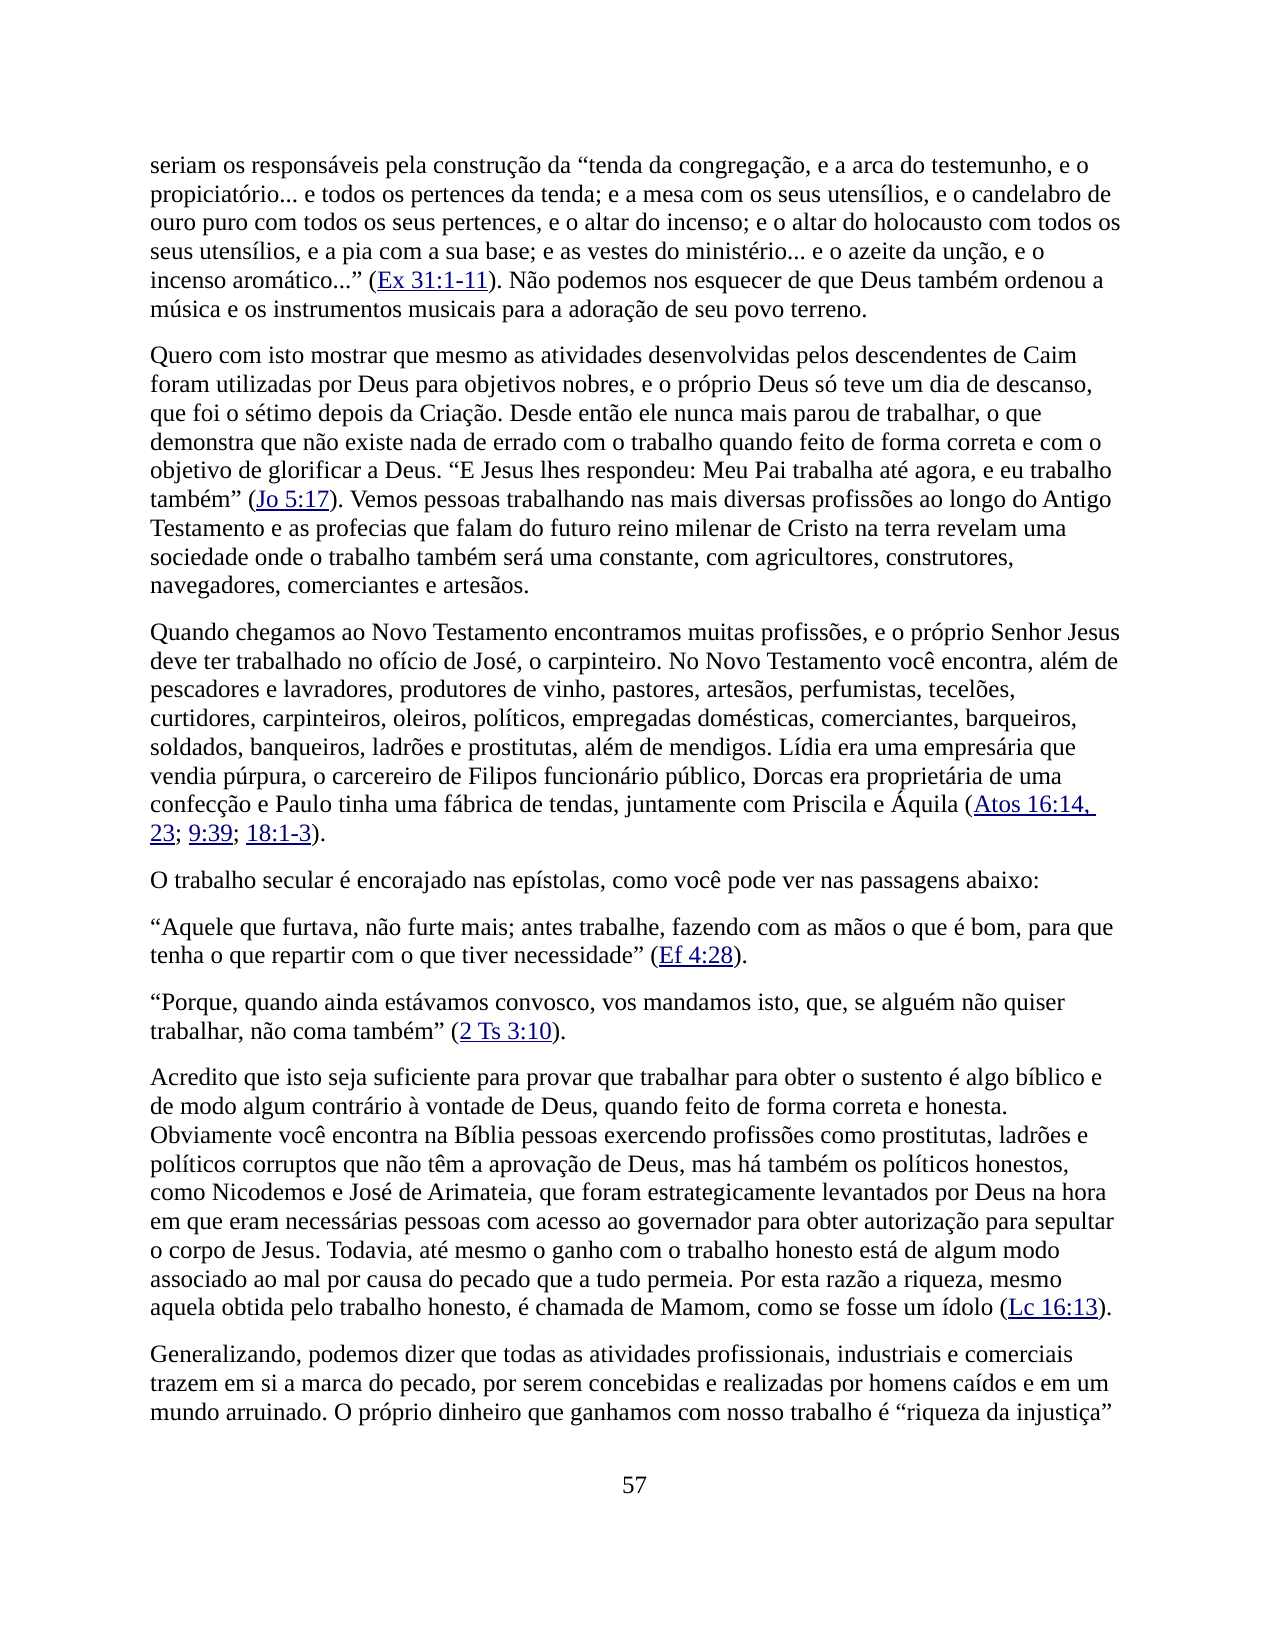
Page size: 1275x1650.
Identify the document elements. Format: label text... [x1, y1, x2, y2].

text Quando chegamos ao Novo Testamento encontramos muitas profissões, e o próprio Senhor Jesus deve ter trabalhado no ofício de José, o carpinteiro. No Novo Testamento você encontra, além de pescadores e lavradores, produtores de vinho, pastores, artesãos, perfumistas, tecelões, curtidores, carpinteiros, oleiros, políticos, empregadas domésticas, comerciantes, barqueiros, soldados, banqueiros, ladrões e prostitutas, além de mendigos. Lídia era uma empresária que vendia púrpura, o carcereiro de Filipos funcionário público, Dorcas era proprietária de uma confecção e Paulo tinha uma fábrica de tendas, juntamente com Priscila e Áquila (Atos 16:14, 23; 9:39; 18:1-3). [150, 617, 1125, 847]
text seriam os responsáveis pela construção da “tenda da congregação, e a arca do testemunho, e o propiciatório... e todos os pertences da tenda; e a mesa com os seus utensílios, e o candelabro de ouro puro com todos os seus pertences, e o altar do incenso; e o altar do holocausto com todos os seus utensílios, e a pia com a sua base; e as vestes do ministério... e o azeite da unção, e o incenso aromático...” (Ex 31:1-11). Não podemos nos esquecer de que Deus também ordenou a música e os instrumentos musicais para a adoração de seu povo terreno. [150, 150, 1125, 322]
text “Aquele que furtava, não furte mais; antes trabalhe, fazendo com as mãos o que é bom, para que tenha o que repartir com o que tiver necessidade” (Ef 4:28). [150, 912, 1125, 969]
text Generalizando, podemos dizer que todas as atividades profissionais, industriais e comerciais trazem em si a marca do pecado, por serem concebidas e realizadas por homens caídos e em um mundo arruinado. O próprio dinheiro que ganhamos com nosso trabalho é “riqueza da injustiça” [150, 1339, 1125, 1425]
text Acredito que isto seja suficiente para provar que trabalhar para obter o sustento é algo bíblico e de modo algum contrário à vontade de Deus, quando feito de forma correta e honesta. Obviamente você encontra na Bíblia pessoas exercendo profissões como prostitutas, ladrões e políticos corruptos que não têm a aprovação de Deus, mas há também os políticos honestos, como Nicodemos e José de Arimateia, que foram estrategicamente levantados por Deus na hora em que eram necessárias pessoas com acesso ao governador para obter autorização para sepultar o corpo de Jesus. Todavia, até mesmo o ganho com o trabalho honesto está de algum modo associado ao mal por causa do pecado que a tudo permeia. Por esta razão a riqueza, mesmo aquela obtida pelo trabalho honesto, é chamada de Mamom, como se fosse um ídolo (Lc 16:13). [150, 1062, 1125, 1321]
text Quero com isto mostrar que mesmo as atividades desenvolvidas pelos descendentes de Caim foram utilizadas por Deus para objetivos nobres, e o próprio Deus só teve um dia de descanso, que foi o sétimo depois da Criação. Desde então ele nunca mais parou de trabalhar, o que demonstra que não existe nada de errado com o trabalho quando feito de forma correta e com o objetivo de glorificar a Deus. “E Jesus lhes respondeu: Meu Pai trabalha até agora, e eu trabalho também” (Jo 5:17). Vemos pessoas trabalhando nas mais diversas profissões ao longo do Antigo Testamento e as profecias que falam do futuro reino milenar de Cristo na terra revelam uma sociedade onde o trabalho também será uma constante, com agricultores, construtores, navegadores, comerciantes e artesãos. [150, 340, 1125, 599]
text O trabalho secular é encorajado nas epístolas, como você pode ver nas passagens abaixo: [150, 865, 1125, 894]
text “Porque, quando ainda estávamos convosco, vos mandamos isto, que, se alguém não quiser trabalhar, não coma também” (2 Ts 3:10). [150, 987, 1125, 1044]
